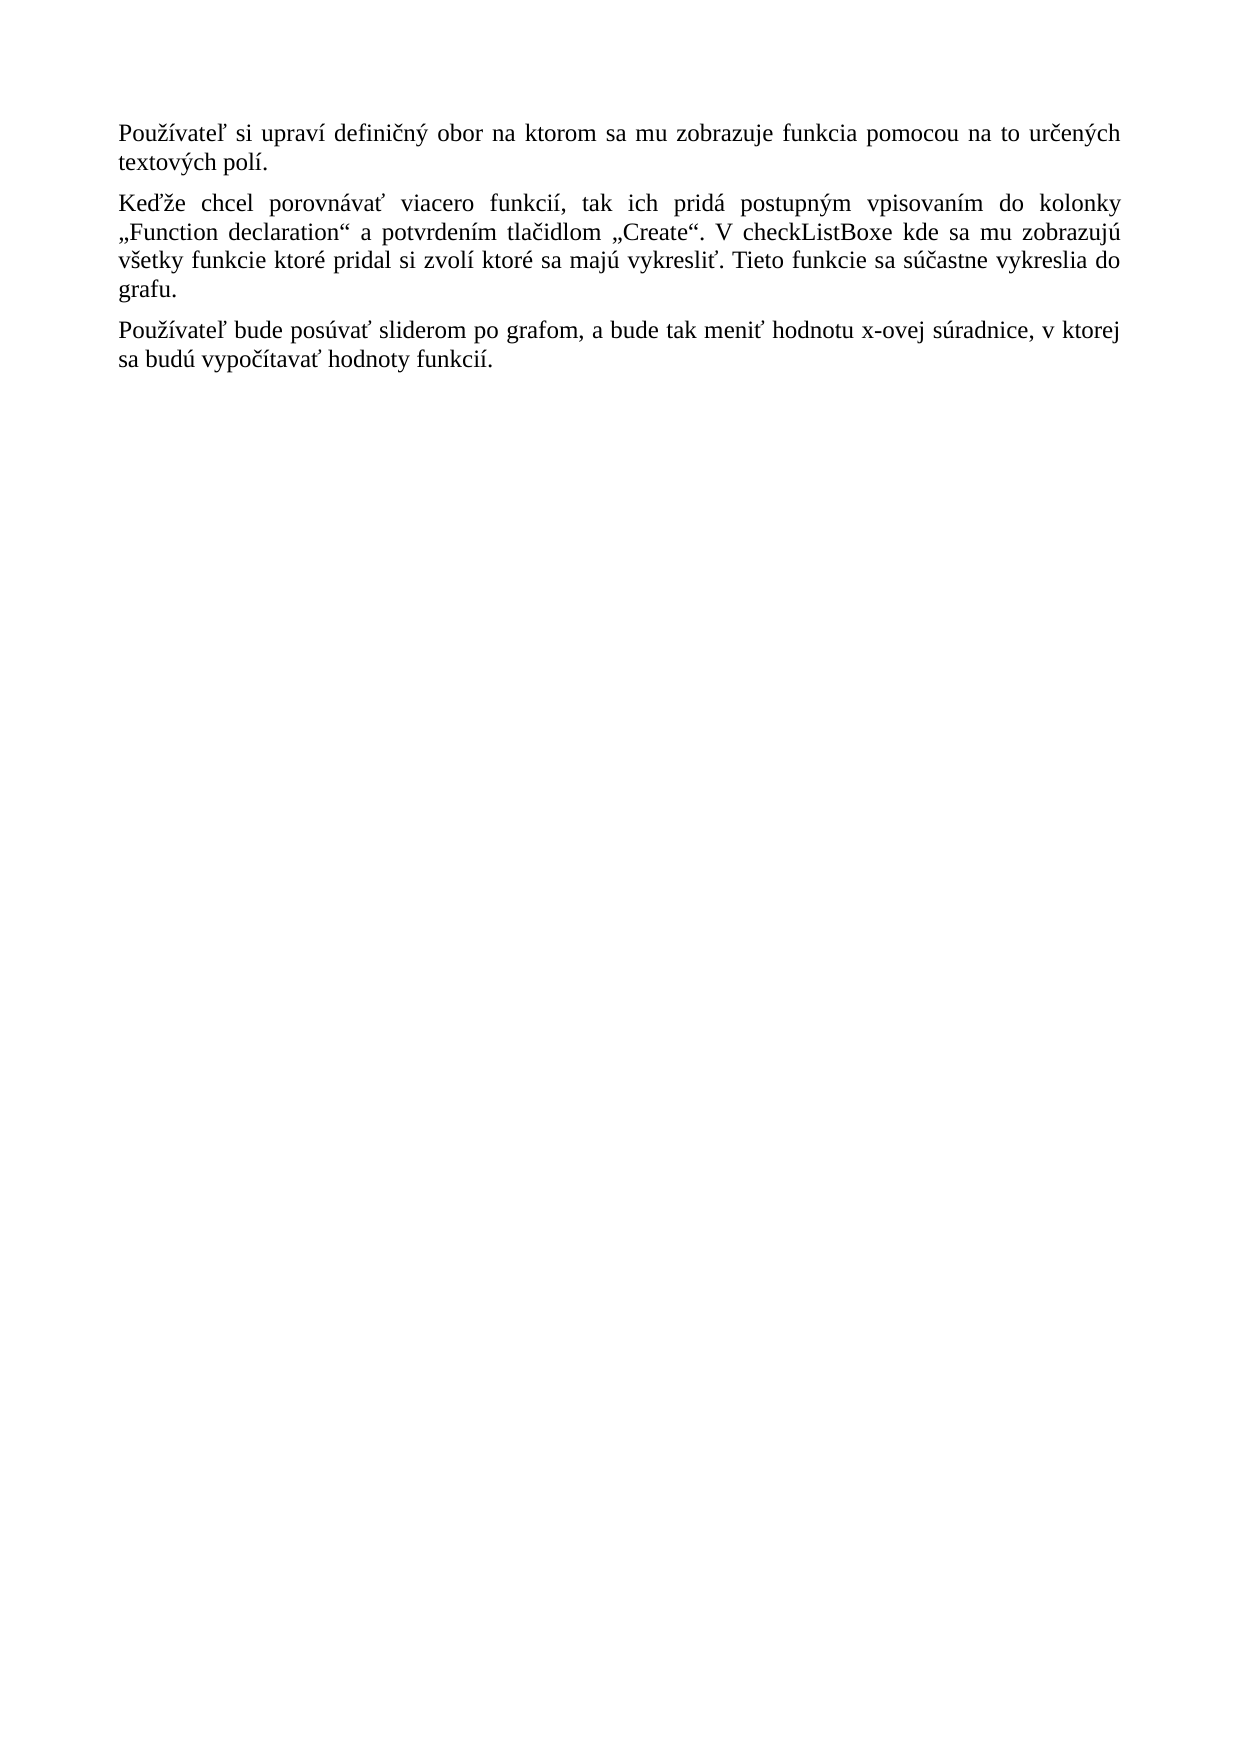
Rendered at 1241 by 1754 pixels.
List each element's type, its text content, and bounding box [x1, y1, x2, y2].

text Používateľ si upraví definičný obor na ktorom sa mu zobrazuje funkcia pomocou na to určených textových polí. [118, 118, 1122, 176]
text Používateľ bude posúvať sliderom po grafom, a bude tak meniť hodnotu x-ovej súradnice, v ktorej sa budú vypočítavať hodnoty funkcií. [118, 316, 1122, 373]
text Keďže chcel porovnávať viacero funkcií, tak ich pridá postupným vpisovaním do kolonky „Function declaration“ a potvrdením tlačidlom „Create“. V checkListBoxe kde sa mu zobrazujú všetky funkcie ktoré pridal si zvolí ktoré sa majú vykresliť. Tieto funkcie sa súčastne vykreslia do grafu. [118, 188, 1122, 303]
